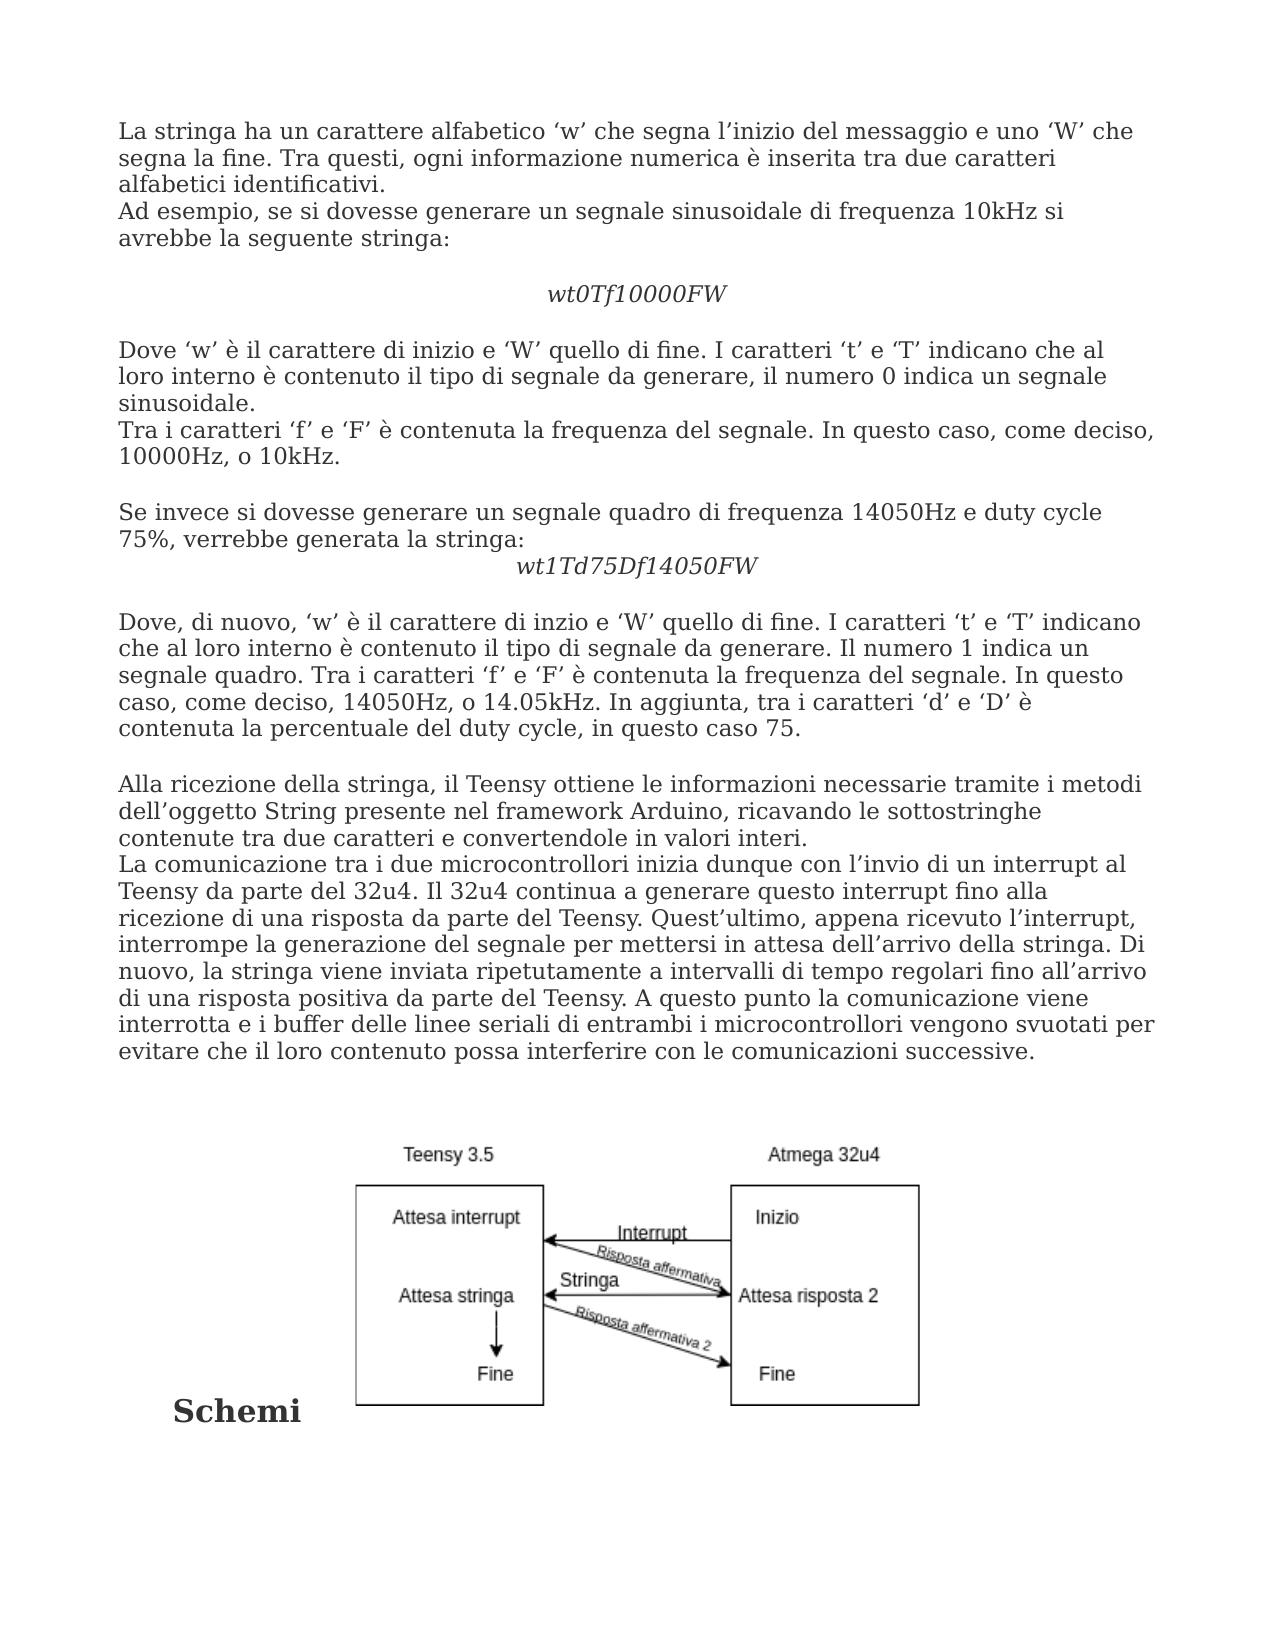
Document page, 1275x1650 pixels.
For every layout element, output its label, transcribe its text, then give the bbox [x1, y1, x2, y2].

text La stringa ha un carattere alfabetico ‘w’ che segna l’inizio del messaggio e uno ‘W’ che segna la fine. Tra questi, ogni informazione numerica è inserita tra due caratteri alfabetici identificativi. [118, 118, 1157, 198]
text Dove ‘w’ è il carattere di inizio e ‘W’ quello di fine. I caratteri ‘t’ e ‘T’ indicano che al loro interno è contenuto il tipo di segnale da generare, il numero 0 indica un segnale sinusoidale. [118, 337, 1157, 417]
text Dove, di nuovo, ‘w’ è il carattere di inzio e ‘W’ quello di fine. I caratteri ‘t’ e ‘T’ indicano che al loro interno è contenuto il tipo di segnale da generare. Il numero 1 indica un segnale quadro. Tra i caratteri ‘f’ e ‘F’ è contenuta la frequenza del segnale. In questo caso, come deciso, 14050Hz, o 14.05kHz. In aggiunta, tra i caratteri ‘d’ e ‘D’ è contenuta la percentuale del duty cycle, in questo caso 75. [118, 609, 1157, 742]
text Tra i caratteri ‘f’ e ‘F’ è contenuta la frequenza del segnale. In questo caso, come deciso, 10000Hz, o 10kHz. [118, 417, 1157, 470]
text Ad esempio, se si dovesse generare un segnale sinusoidale di frequenza 10kHz si avrebbe la seguente stringa: [118, 198, 1157, 251]
text Schemi [118, 1393, 1157, 1429]
text Se invece si dovesse generare un segnale quadro di frequenza 14050Hz e duty cycle 75%, verrebbe generata la stringa: [118, 499, 1157, 553]
picture [355, 1138, 920, 1406]
text wt0Tf10000FW [118, 281, 1157, 307]
text wt1Td75Df14050FW [118, 553, 1157, 579]
text La comunicazione tra i due microcontrollori inizia dunque con l’invio di un interrupt al Teensy da parte del 32u4. Il 32u4 continua a generare questo interrupt fino alla ricezione di una risposta da parte del Teensy. Quest’ultimo, appena ricevuto l’interrupt, interrompe la generazione del segnale per mettersi in attesa dell’arrivo della stringa. Di nuovo, la stringa viene inviata ripetutamente a intervalli di tempo regolari fino all’arrivo di una risposta positiva da parte del Teensy. A questo punto la comunicazione viene interrotta e i buffer delle linee seriali di entrambi i microcontrollori vengono svuotati per evitare che il loro contenuto possa interferire con le comunicazioni successive. [118, 852, 1157, 1065]
text Alla ricezione della stringa, il Teensy ottiene le informazioni necessarie tramite i metodi dell’oggetto String presente nel framework Arduino, ricavando le sottostringhe contenute tra due caratteri e convertendole in valori interi. [118, 772, 1157, 852]
